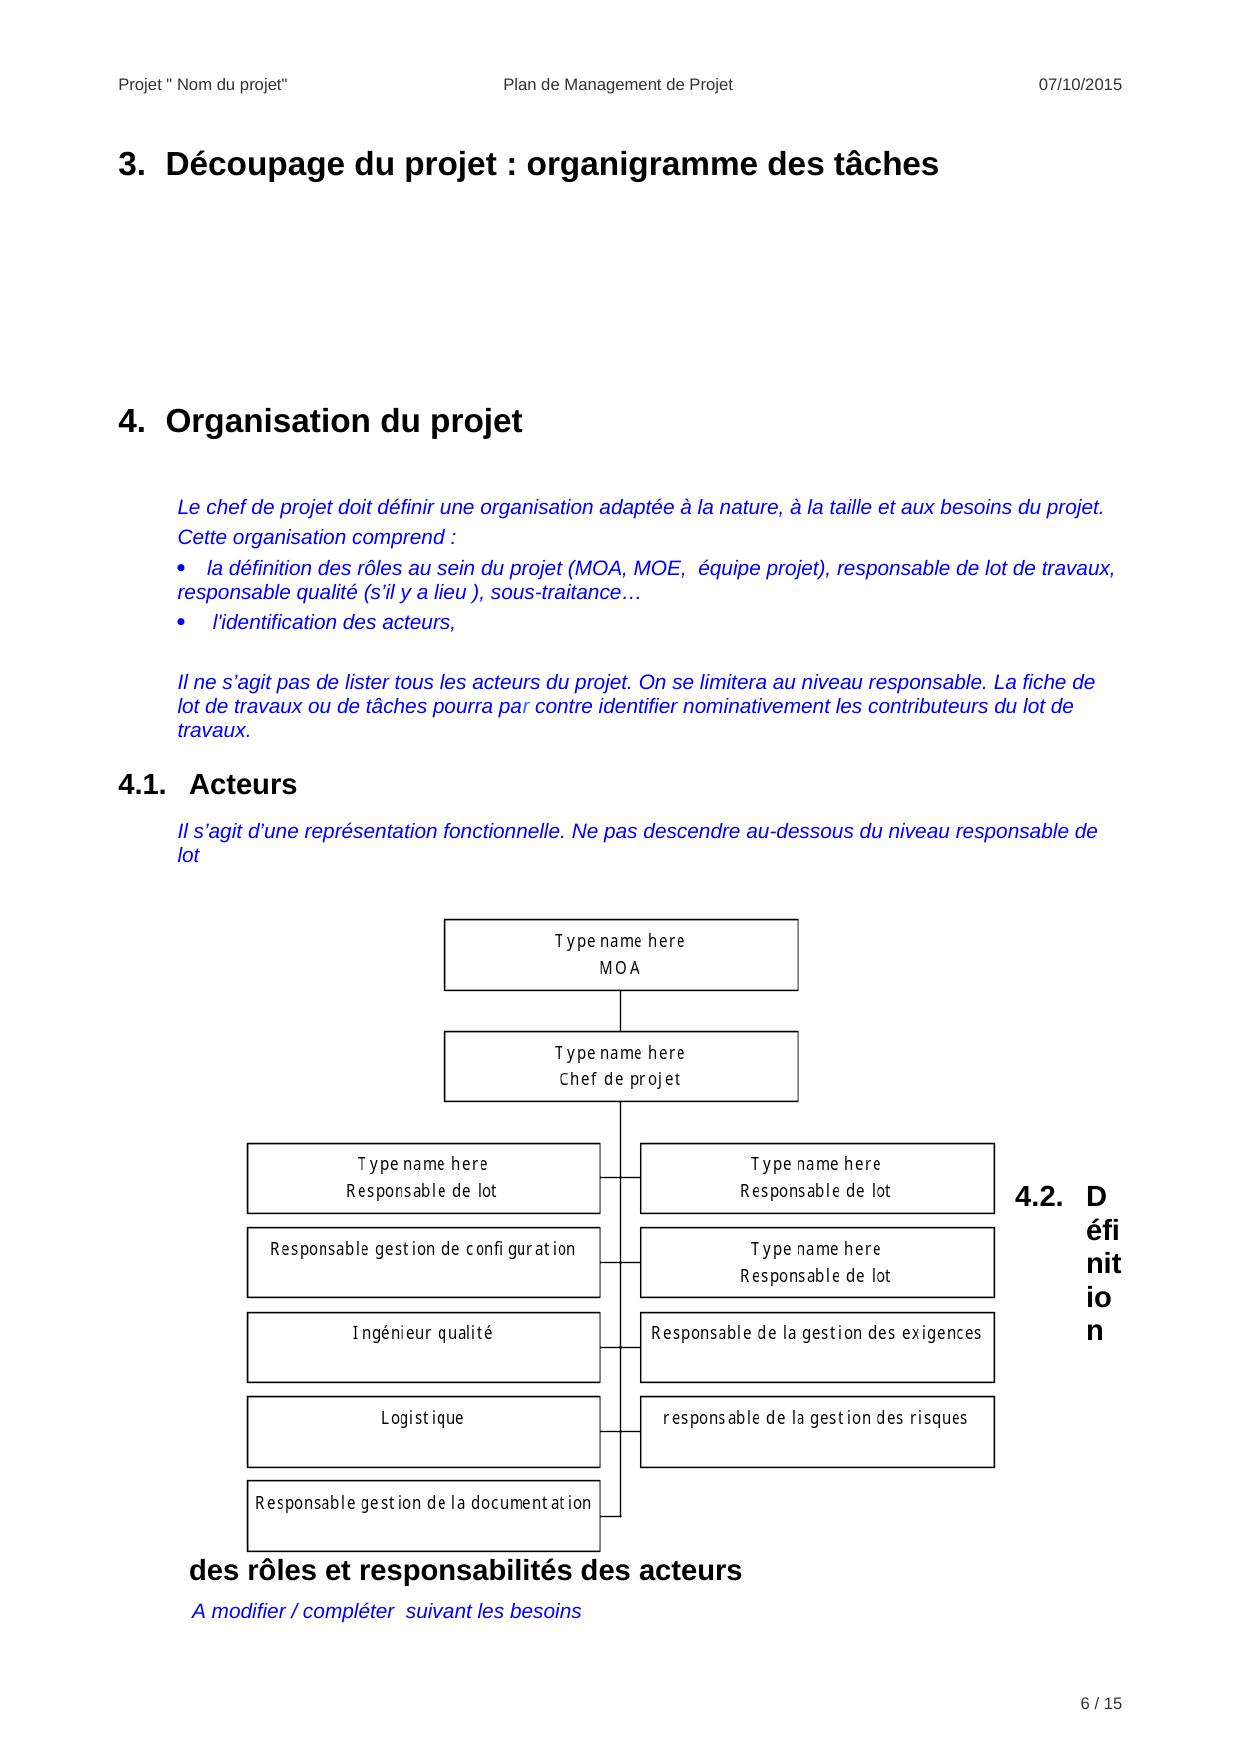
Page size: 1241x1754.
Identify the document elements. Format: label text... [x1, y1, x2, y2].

subtitle Définition des rôles et responsabilités des acteurs [118, 1179, 1122, 1587]
subtitle Découpage du projet : organigramme des tâches [118, 144, 1122, 183]
subtitle Acteurs [118, 767, 1122, 801]
text A modifier / compléter suivant les besoins [192, 1599, 1122, 1623]
list la définition des rôles au sein du projet (MOA, MOE, équipe projet), responsable de lot de travaux, responsable qualité (s’il y a lieu ), sous-traitance… [177, 555, 1122, 603]
text Il ne s’agit pas de lister tous les acteurs du projet. On se limitera au niveau responsable. La fiche de lot de travaux ou de tâches pourra par contre identifier nominativement les contributeurs du lot de travaux. [177, 670, 1122, 742]
text Cette organisation comprend : [177, 525, 1122, 549]
list l'identification des acteurs, [177, 610, 1122, 634]
text Le chef de projet doit définir une organisation adaptée à la nature, à la taille et aux besoins du projet. [177, 495, 1122, 519]
subtitle Organisation du projet [118, 401, 1122, 440]
text Il s’agit d’une représentation fonctionnelle. Ne pas descendre au-dessous du niveau responsable de lot [177, 819, 1122, 867]
